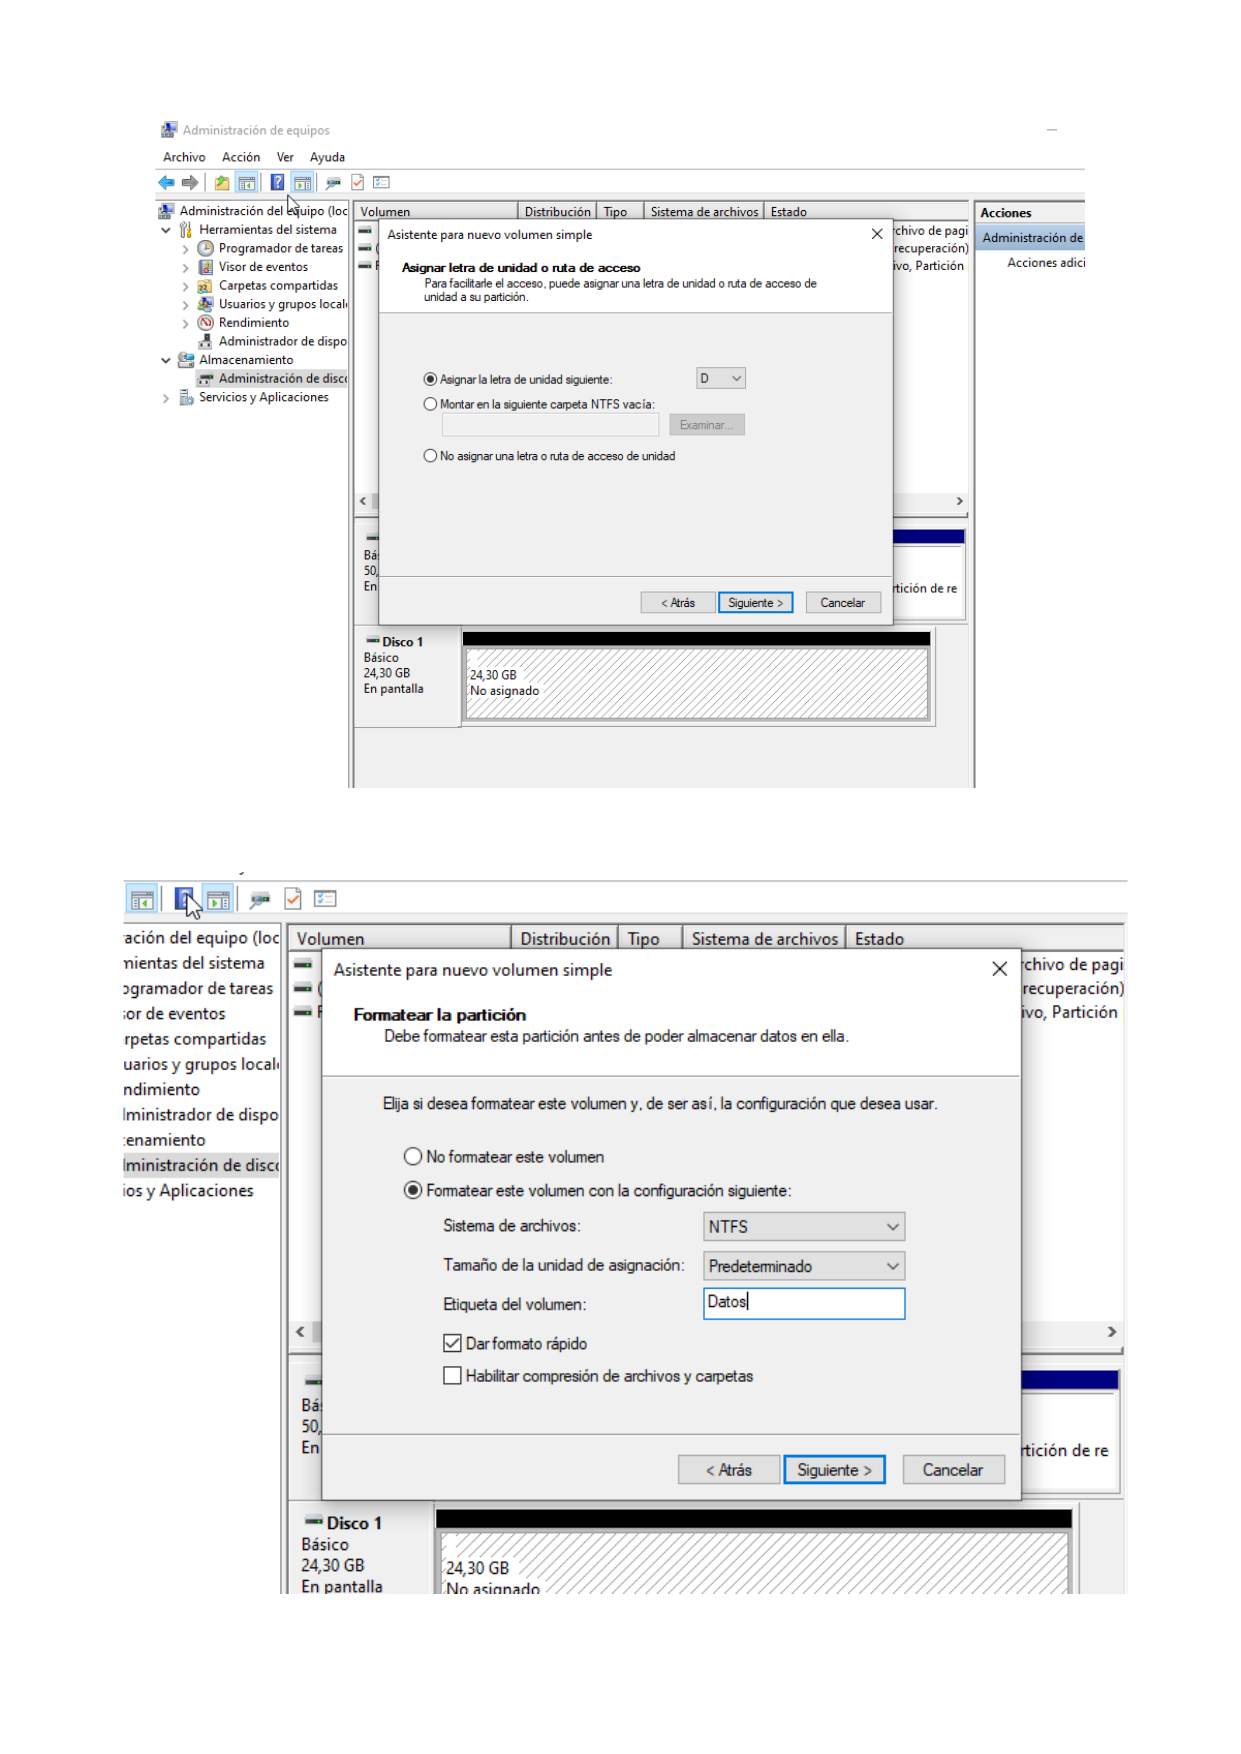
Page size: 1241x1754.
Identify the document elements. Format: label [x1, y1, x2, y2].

picture [123, 872, 1128, 1594]
picture [155, 118, 1085, 788]
